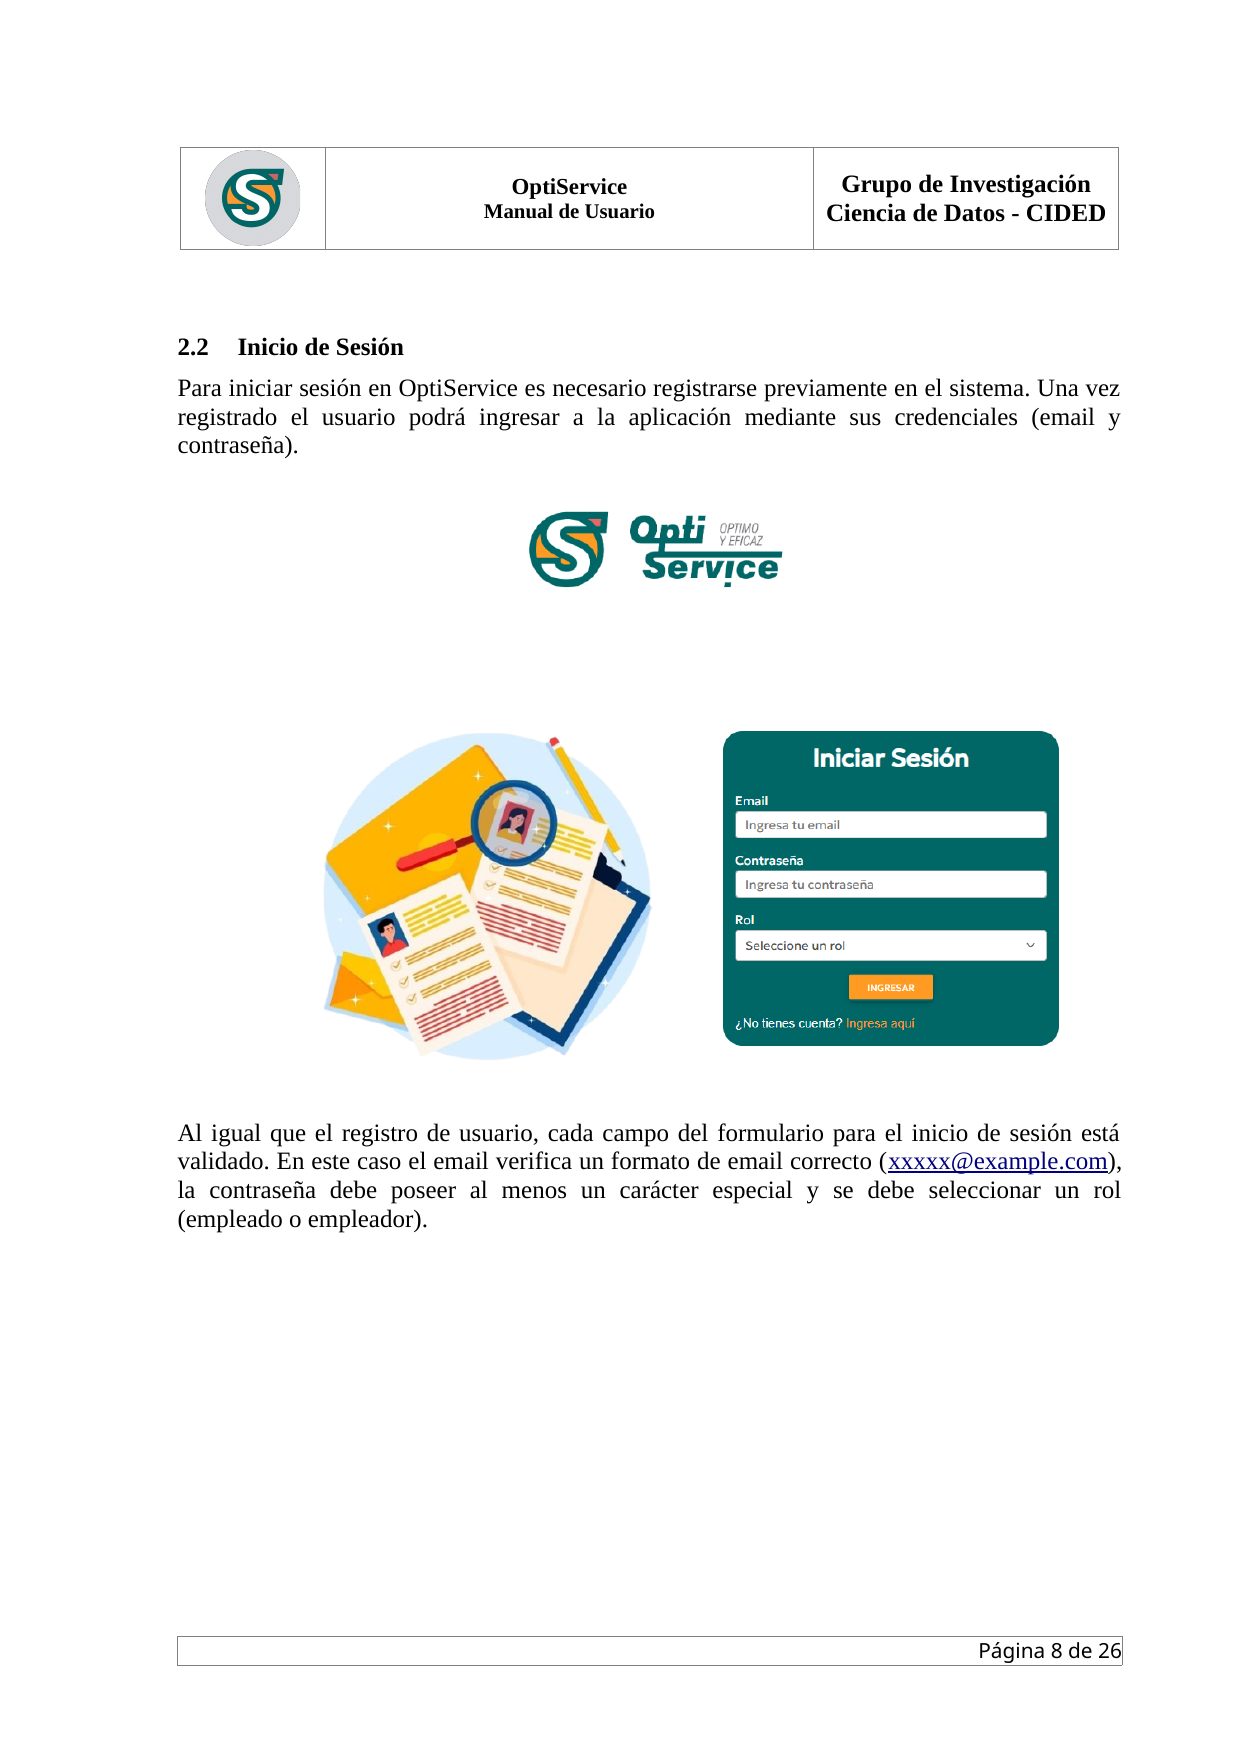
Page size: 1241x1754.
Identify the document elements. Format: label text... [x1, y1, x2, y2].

subtitle Inicio de Sesión [177, 332, 1122, 360]
text Para iniciar sesión en OptiService es necesario registrarse previamente en el sistema. Una vez registrado el usuario podrá ingresar a la aplicación mediante sus credenciales (email y contraseña). [177, 373, 1122, 459]
text Al igual que el registro de usuario, cada campo del formulario para el inicio de sesión está validado. En este caso el email verifica un formato de email correcto (xxxxx@example.com), la contraseña debe poseer al menos un carácter especial y se debe seleccionar un rol (empleado o empleador). [177, 1118, 1122, 1233]
